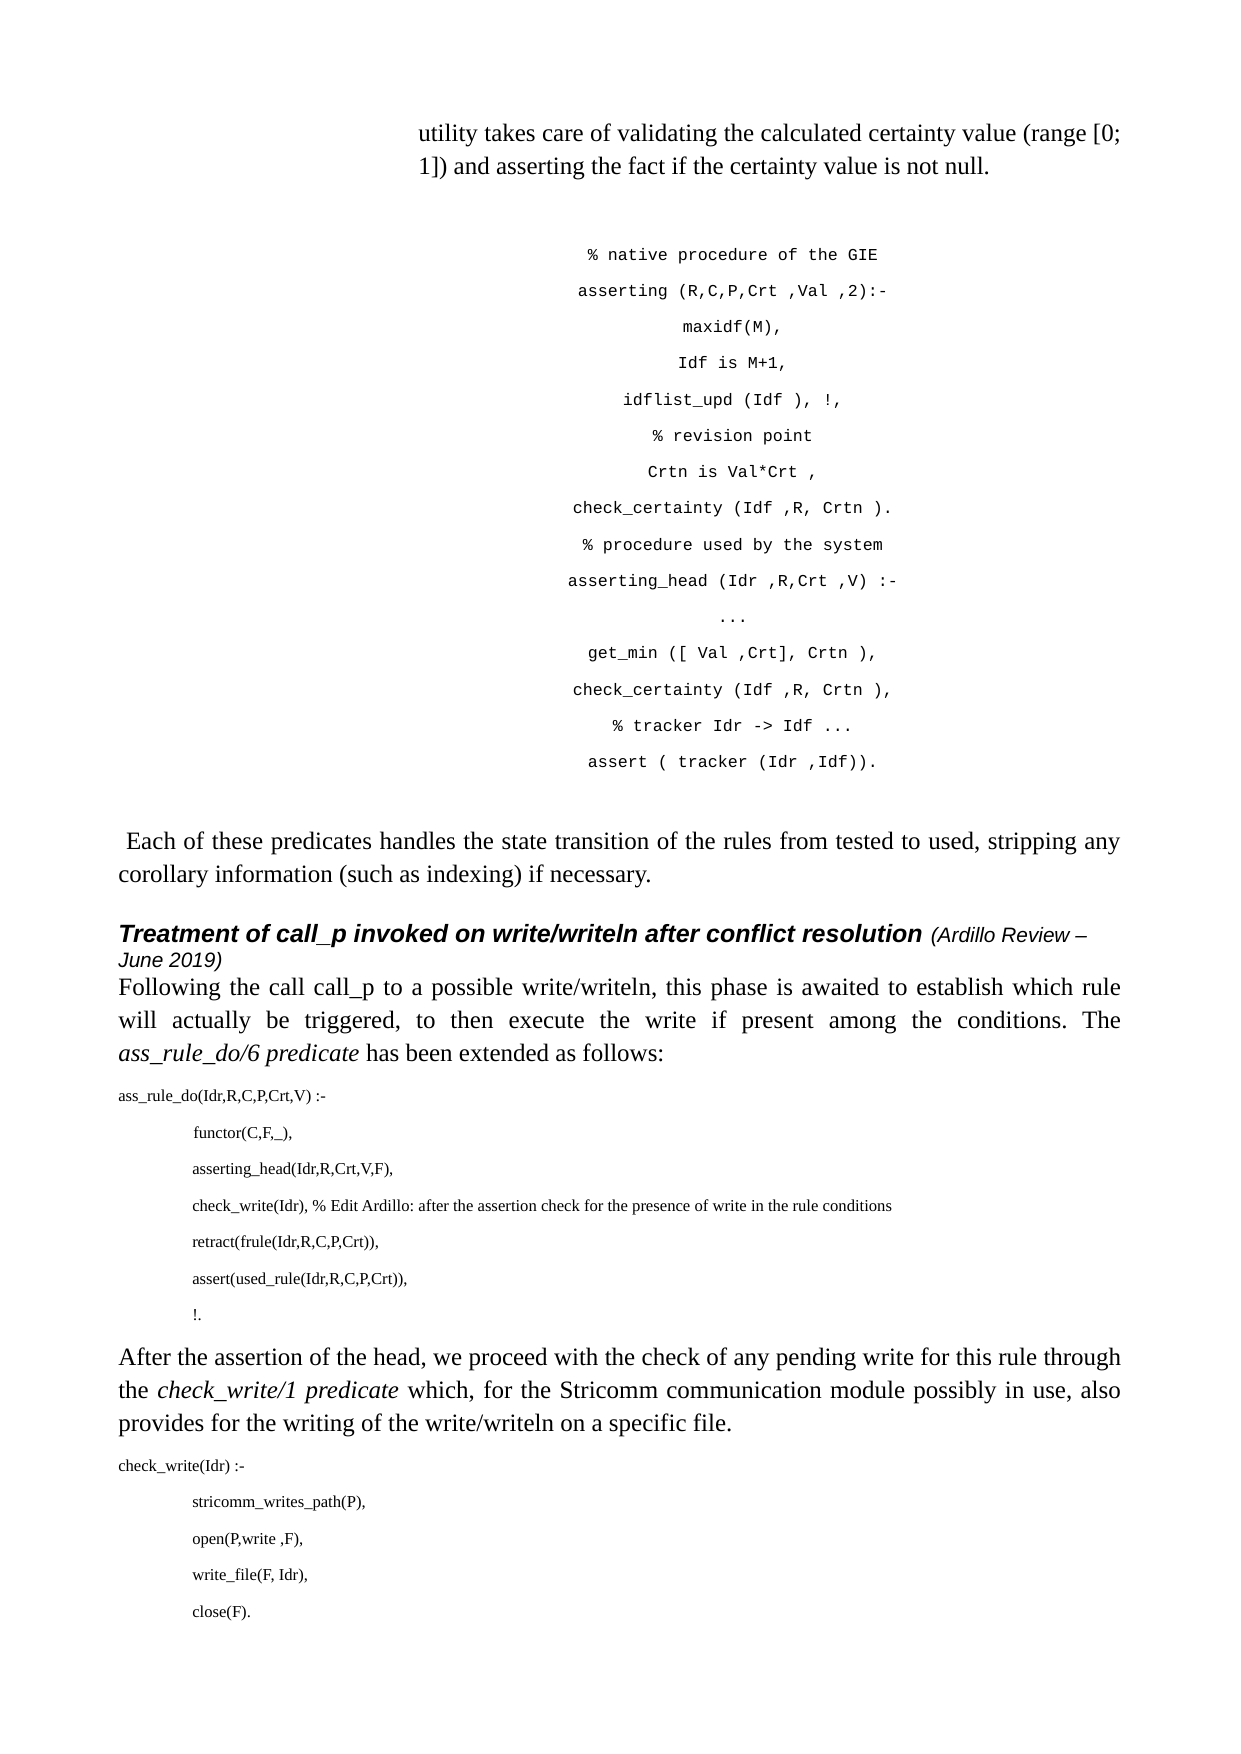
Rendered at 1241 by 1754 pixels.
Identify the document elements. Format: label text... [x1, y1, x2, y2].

text !. [118, 1305, 1122, 1324]
text % native procedure of the GIE [343, 246, 1122, 265]
text Following the call call_p to a possible write/writeln, this phase is awaited to establish which rule will actually be triggered, to then execute the write if present among the conditions. The ass_rule_do/6 predicate has been extended as follows: [118, 972, 1122, 1067]
text ass_rule_do(Idr,R,C,P,Crt,V) :- [118, 1086, 1122, 1105]
text open(P,write ,F), [118, 1528, 1122, 1548]
text check_certainty (Idf ,R, Crtn ). [343, 500, 1122, 519]
text Each of these predicates handles the state transition of the rules from tested to used, stripping any corollary information (such as indexing) if necessary. [118, 826, 1122, 888]
text Idf is M+1, [343, 355, 1122, 374]
text check_write(Idr) :- [118, 1455, 1122, 1474]
text check_write(Idr), % Edit Ardillo: after the assertion check for the presence of write in the rule conditions [118, 1196, 1122, 1215]
text assert(used_rule(Idr,R,C,P,Crt)), [118, 1269, 1122, 1288]
text % revision point [343, 428, 1122, 446]
text retract(frule(Idr,R,C,P,Crt)), [118, 1232, 1122, 1251]
text stricomm_writes_path(P), [118, 1492, 1122, 1511]
subtitle Treatment of call_p invoked on write/writeln after conflict resolution (Ardillo Review – June 2019) [118, 919, 1122, 972]
text close(F). [118, 1602, 1122, 1621]
text asserting_head (Idr ,R,Crt ,V) :- [343, 573, 1122, 591]
text asserting (R,C,P,Crt ,Val ,2):- [343, 283, 1122, 301]
text maxidf(M), [343, 319, 1122, 338]
list utility takes care of validating the calculated certainty value (range [0; 1]) and asserting the fact if the certainty value is not null. [381, 118, 1122, 180]
text functor(C,F,_), [118, 1122, 1122, 1142]
text get_min ([ Val ,Crt], Crtn ), [343, 645, 1122, 664]
text % procedure used by the system [343, 536, 1122, 555]
text After the assertion of the head, we proceed with the check of any pending write for this rule through the check_write/1 predicate which, for the Stricomm communication module possibly in use, also provides for the writing of the write/writeln on a specific file. [118, 1342, 1122, 1437]
text write_file(F, Idr), [118, 1565, 1122, 1584]
text ... [343, 609, 1122, 628]
text Crtn is Val*Crt , [343, 464, 1122, 483]
text assert ( tracker (Idr ,Idf)). [343, 754, 1122, 773]
text check_certainty (Idf ,R, Crtn ), [343, 681, 1122, 700]
text idflist_upd (Idf ), !, [343, 391, 1122, 410]
text asserting_head(Idr,R,Crt,V,F), [118, 1159, 1122, 1178]
text % tracker Idr -> Idf ... [343, 718, 1122, 736]
